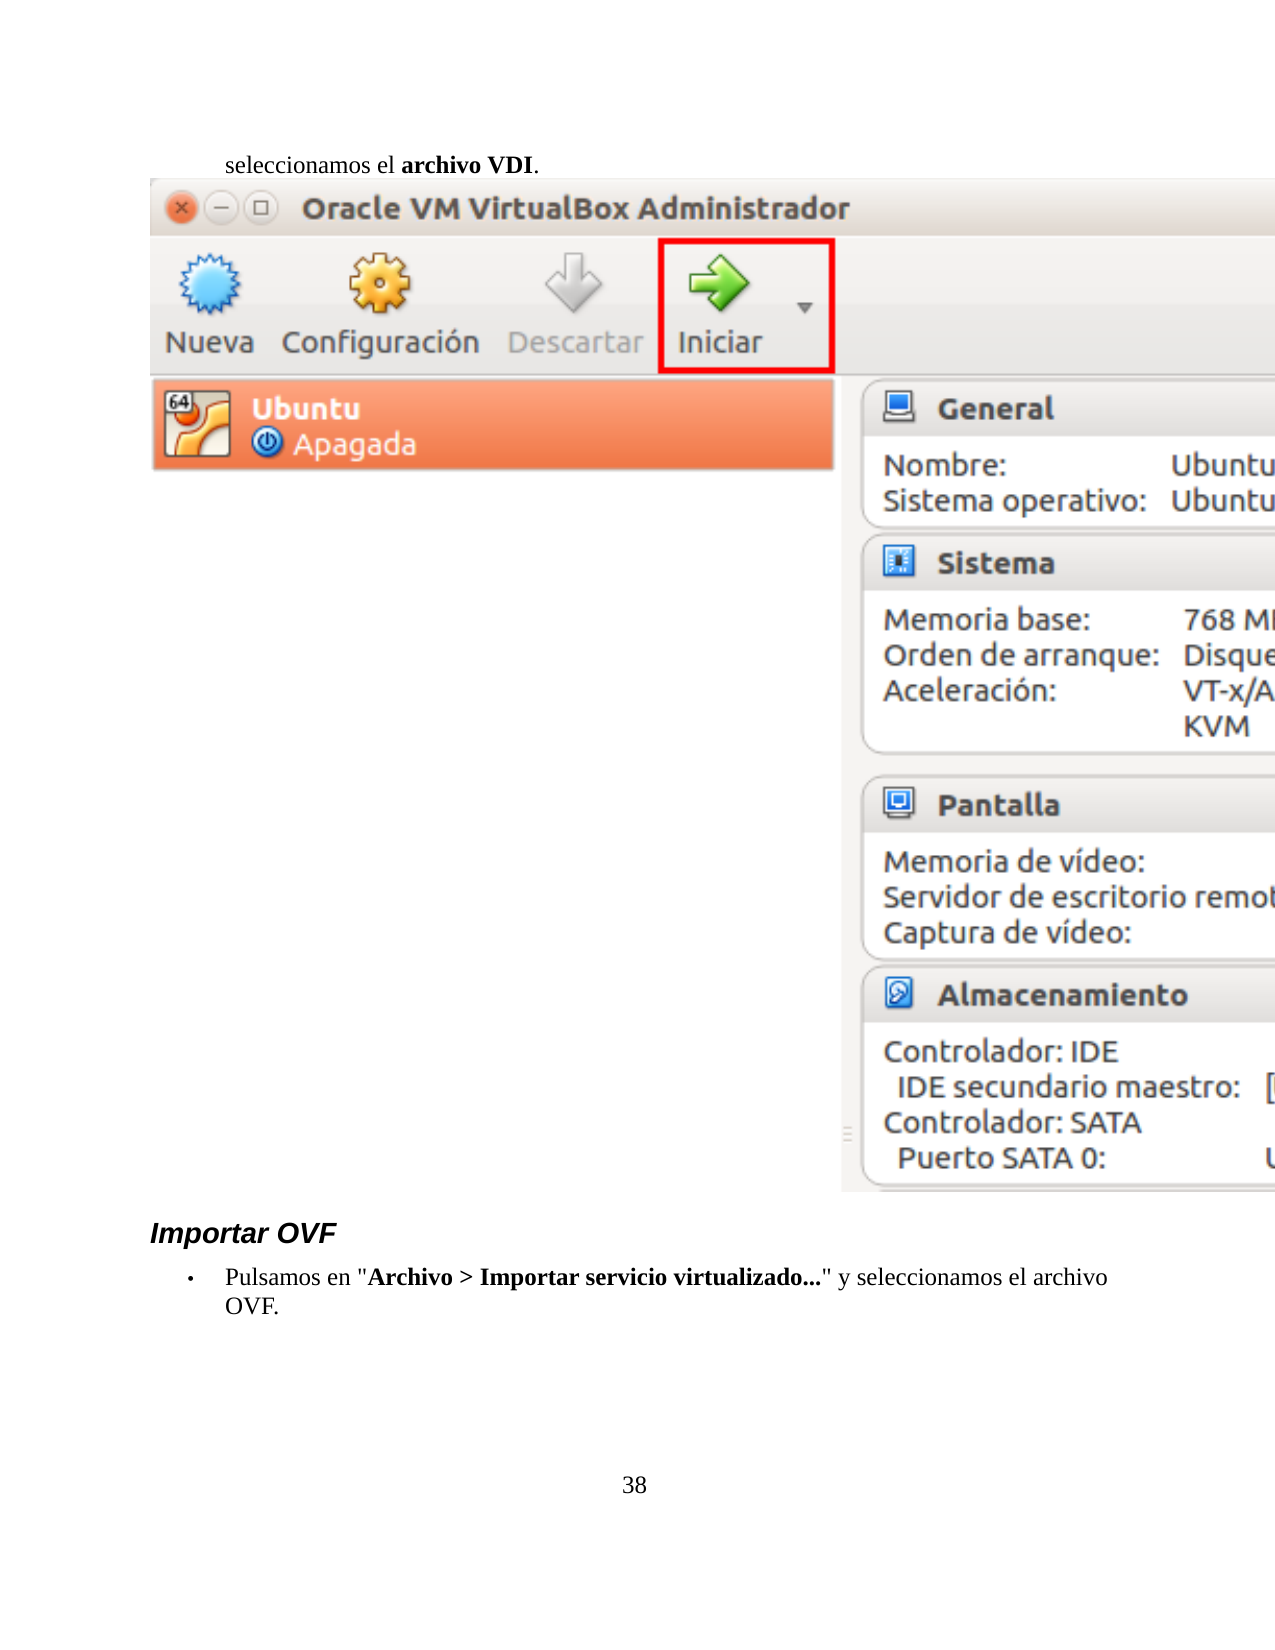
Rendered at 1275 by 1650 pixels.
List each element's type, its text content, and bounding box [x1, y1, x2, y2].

list seleccionamos el archivo VDI. [187, 150, 1125, 178]
list Pulsamos en "Archivo > Importar servicio virtualizado..." y seleccionamos el archivo OVF. [187, 1262, 1125, 1320]
picture [150, 178, 1275, 1192]
subtitle Importar OVF [150, 1216, 1125, 1250]
